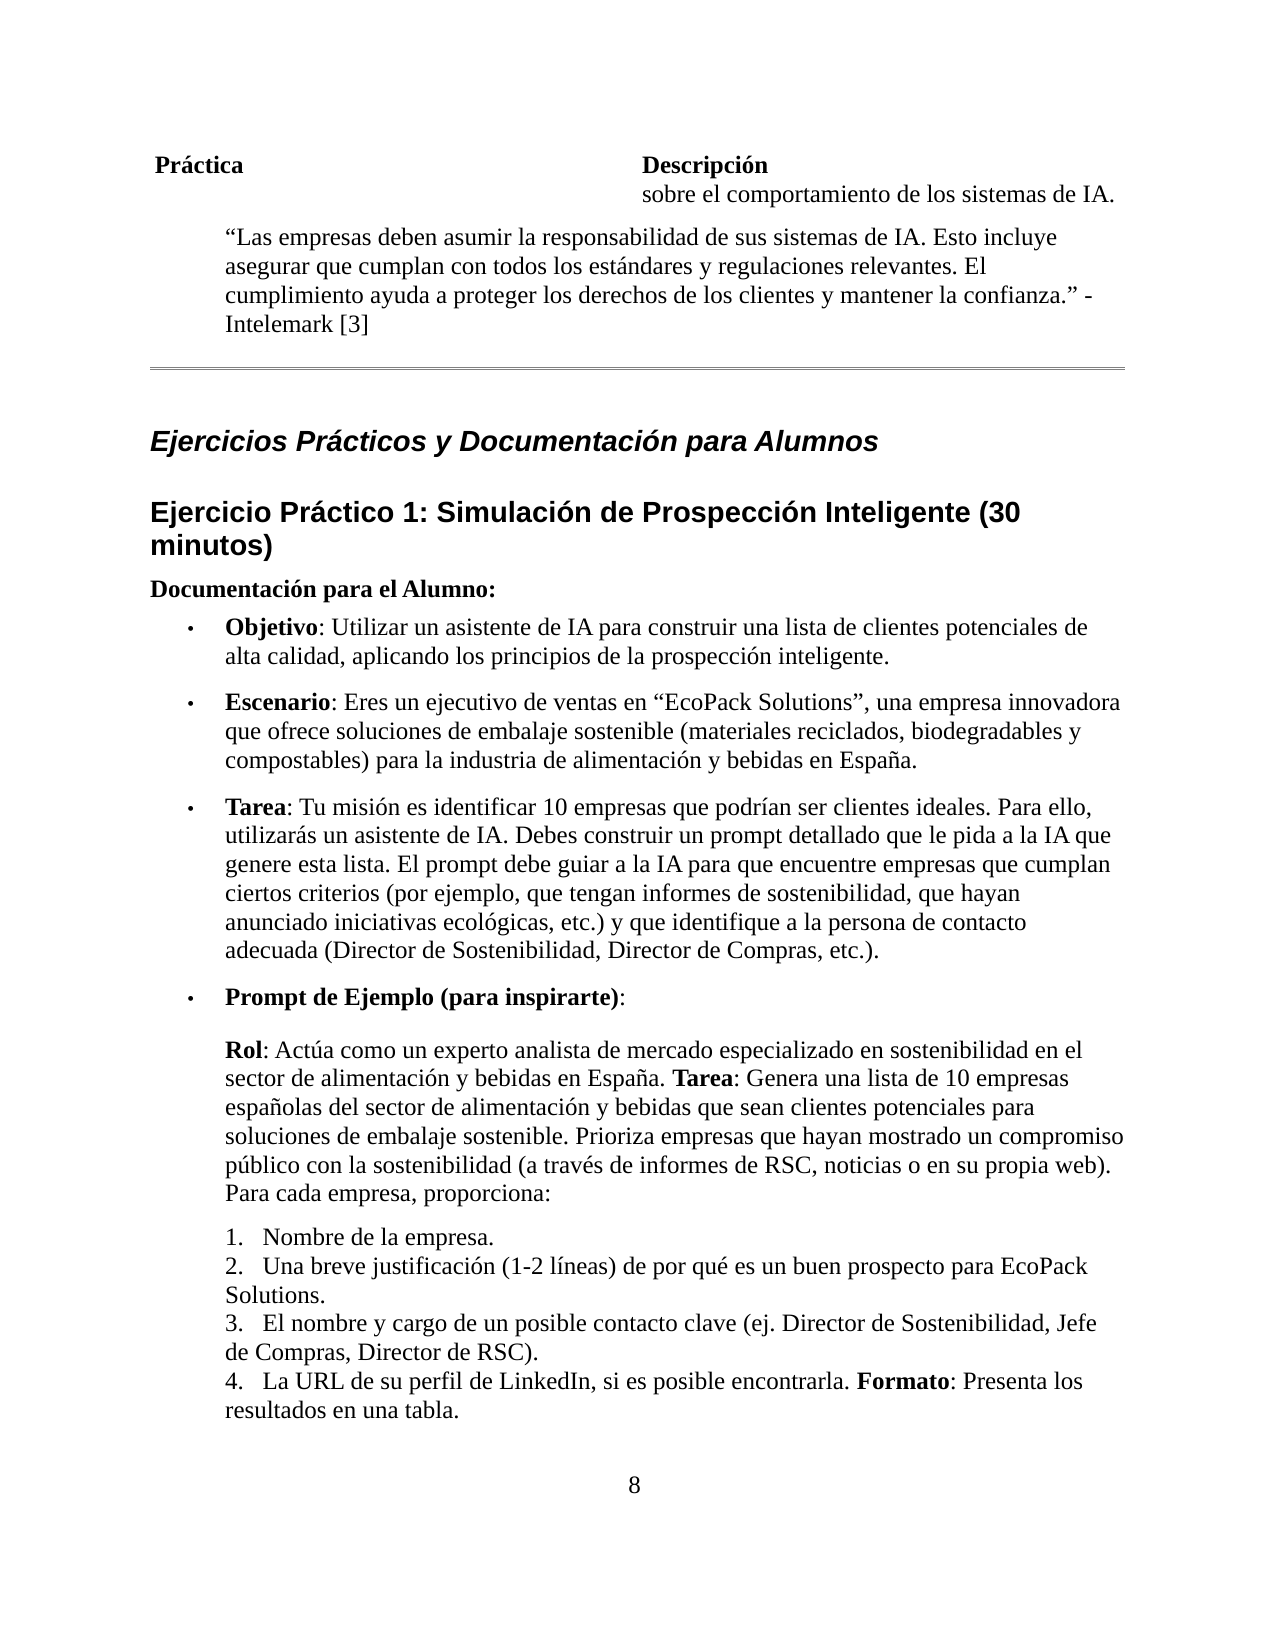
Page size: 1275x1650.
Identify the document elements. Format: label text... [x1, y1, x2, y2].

list Rol: Actúa como un experto analista de mercado especializado en sostenibilidad en el sector de alimentación y bebidas en España. Tarea: Genera una lista de 10 empresas españolas del sector de alimentación y bebidas que sean clientes potenciales para soluciones de embalaje sostenible. Prioriza empresas que hayan mostrado un compromiso público con la sostenibilidad (a través de informes de RSC, noticias o en su propia web). Para cada empresa, proporciona: [225, 1035, 1125, 1207]
list Objetivo: Utilizar un asistente de IA para construir una lista de clientes potenciales de alta calidad, aplicando los principios de la prospección inteligente. [187, 612, 1125, 669]
text “Las empresas deben asumir la responsabilidad de sus sistemas de IA. Esto incluye asegurar que cumplan con todos los estándares y regulaciones relevantes. El cumplimiento ayuda a proteger los derechos de los clientes y mantener la confianza.” - Intelemark [3] [225, 222, 1125, 337]
subtitle Ejercicios Prácticos y Documentación para Alumnos [150, 424, 1125, 457]
table_cell sobre el comportamiento de los sistemas de IA. [638, 179, 1125, 207]
list Nombre de la empresa. [225, 1222, 1125, 1251]
subtitle Ejercicio Práctico 1: Simulación de Prospección Inteligente (30 minutos) [150, 495, 1125, 562]
table_header Práctica [150, 150, 637, 179]
list Tarea: Tu misión es identificar 10 empresas que podrían ser clientes ideales. Para ello, utilizarás un asistente de IA. Debes construir un prompt detallado que le pida a la IA que genere esta lista. El prompt debe guiar a la IA para que encuentre empresas que cumplan ciertos criterios (por ejemplo, que tengan informes de sostenibilidad, que hayan anunciado iniciativas ecológicas, etc.) y que identifique a la persona de contacto adecuada (Director de Sostenibilidad, Director de Compras, etc.). [187, 792, 1125, 964]
list La URL de su perfil de LinkedIn, si es posible encontrarla. Formato: Presenta los resultados en una tabla. [225, 1366, 1125, 1423]
list El nombre y cargo de un posible contacto clave (ej. Director de Sostenibilidad, Jefe de Compras, Director de RSC). [225, 1308, 1125, 1366]
list Prompt de Ejemplo (para inspirarte): [187, 982, 1125, 1011]
text Documentación para el Alumno: [150, 574, 1125, 603]
list Escenario: Eres un ejecutivo de ventas en “EcoPack Solutions”, una empresa innovadora que ofrece soluciones de embalaje sostenible (materiales reciclados, biodegradables y compostables) para la industria de alimentación y bebidas en España. [187, 687, 1125, 774]
table_header Descripción [638, 150, 1125, 179]
list Una breve justificación (1-2 líneas) de por qué es un buen prospecto para EcoPack Solutions. [225, 1251, 1125, 1308]
table_cell [150, 179, 637, 207]
